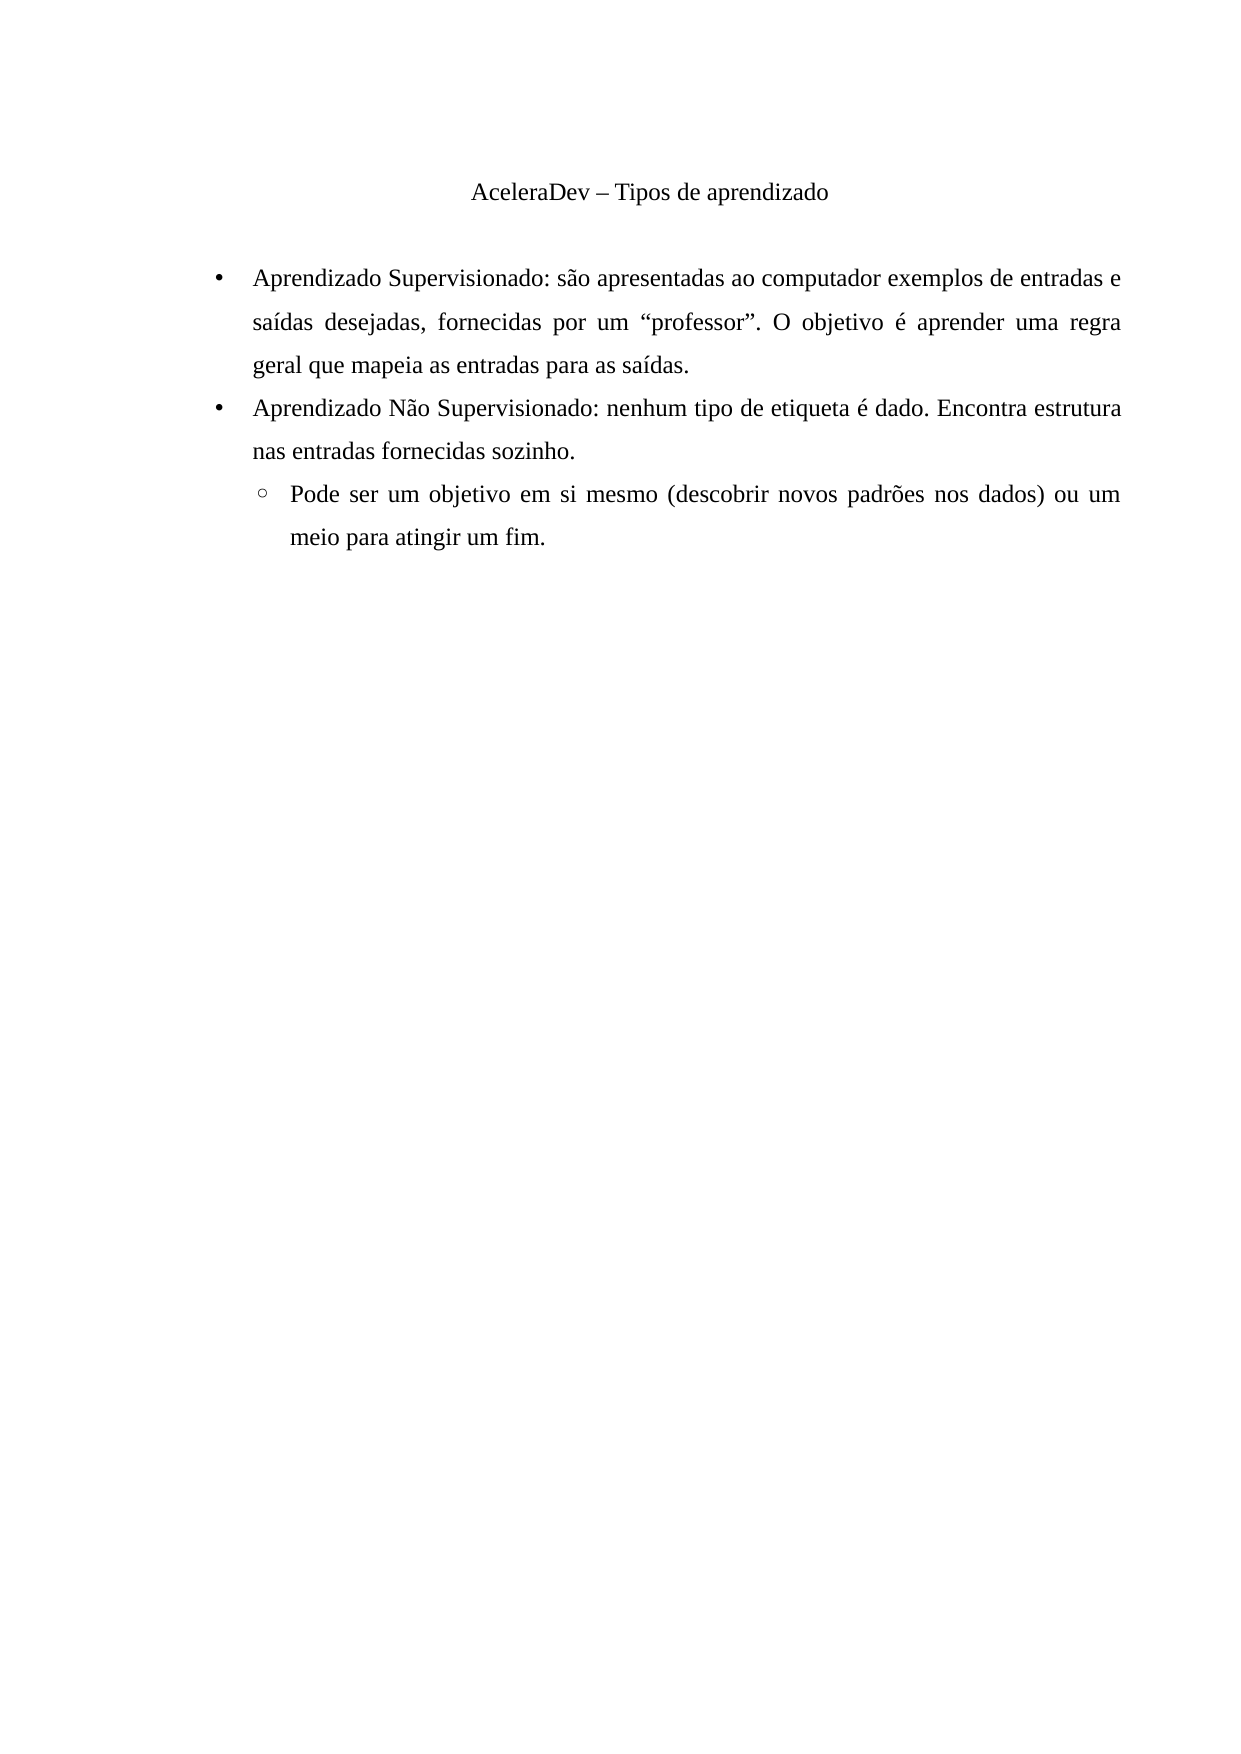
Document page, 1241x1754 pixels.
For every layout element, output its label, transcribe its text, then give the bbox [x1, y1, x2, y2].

list Aprendizado Supervisionado: são apresentadas ao computador exemplos de entradas e saídas desejadas, fornecidas por um “professor”. O objetivo é aprender uma regra geral que mapeia as entradas para as saídas. [215, 263, 1122, 378]
list Pode ser um objetivo em si mesmo (descobrir novos padrões nos dados) ou um meio para atingir um fim. [252, 479, 1122, 551]
text AceleraDev – Tipos de aprendizado [177, 177, 1122, 206]
list Aprendizado Não Supervisionado: nenhum tipo de etiqueta é dado. Encontra estrutura nas entradas fornecidas sozinho. [215, 393, 1122, 465]
